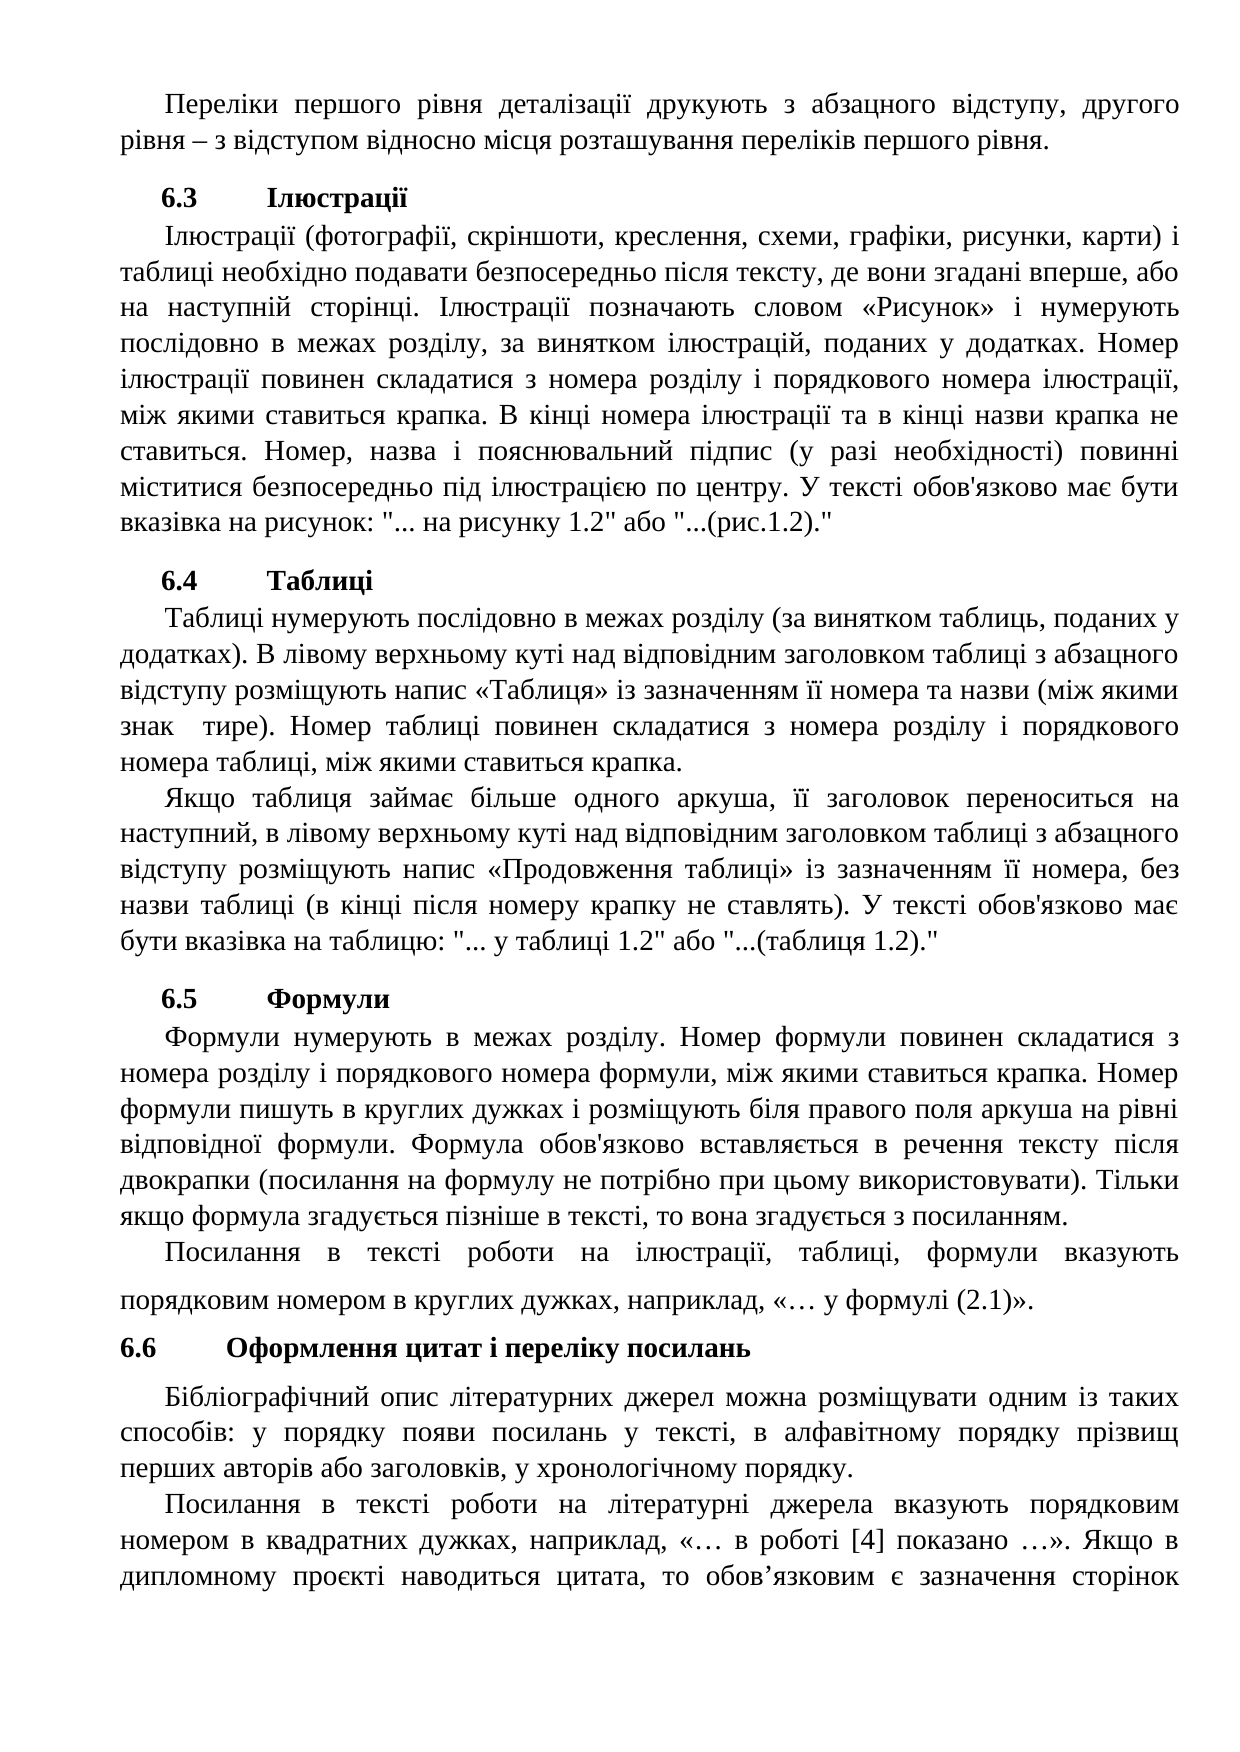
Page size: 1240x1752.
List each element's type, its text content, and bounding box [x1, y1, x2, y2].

subtitle Ілюстрації [161, 180, 1183, 214]
subtitle Формули [161, 982, 1183, 1015]
text Якщо таблиця займає більше одного аркуша, її заголовок переноситься на наступний, в лівому верхньому куті над відповідним заголовком таблиці з абзацного відступу розміщують напис «Продовження таблиці» із зазначенням її номера, без назви таблиці (в кінці після номеру крапку не ставлять). У тексті обов'язково має бути вказівка на таблицю: "... у таблиці 1.2" або "...(таблиця 1.2)." [120, 780, 1180, 957]
text Ілюстрації (фотографії, скріншоти, креслення, схеми, графіки, рисунки, карти) і таблиці необхідно подавати безпосередньо після тексту, де вони згадані вперше, або на наступній сторінці. Ілюстрації позначають словом «Рисунок» і нумерують послідовно в межах розділу, за винятком ілюстрацій, поданих у додатках. Номер ілюстрації повинен складатися з номера розділу і порядкового номера ілюстрації, між якими ставиться крапка. В кінці номера ілюстрації та в кінці назви крапка не ставиться. Номер, назва і пояснювальний підпис (у разі необхідності) повинні міститися безпосередньо під ілюстрацією по центру. У тексті обов'язково має бути вказівка на рисунок: "... на рисунку 1.2" або "...(рис.1.2)." [120, 218, 1180, 538]
text Таблиці нумерують послідовно в межах розділу (за винятком таблиць, поданих у додатках). В лівому верхньому куті над відповідним заголовком таблиці з абзацного відступу розміщують напис «Таблиця» із зазначенням її номера та назви (між якими знак тире). Номер таблиці повинен складатися з номера розділу і порядкового номера таблиці, між якими ставиться крапка. [120, 601, 1180, 777]
text Формули нумерують в межах розділу. Номер формули повинен складатися з номера розділу і порядкового номера формули, між якими ставиться крапка. Номер формули пишуть в круглих дужках і розміщують біля правого поля аркуша на рівні відповідної формули. Формула обов'язково вставляється в речення тексту після двокрапки (посилання на формулу не потрібно при цьому використовувати). Тільки якщо формула згадується пізніше в тексті, то вона згадується з посиланням. [120, 1019, 1180, 1232]
subtitle Оформлення цитат і переліку посилань [120, 1331, 1180, 1364]
text Посилання в тексті роботи на літературні джерела вказують порядковим номером в квадратних дужках, наприклад, «… в роботі [4] показано …». Якщо в дипломному проєкті наводиться цитата, то обов’язковим є зазначення сторінок [120, 1486, 1180, 1591]
text Переліки першого рівня деталізації друкують з абзацного відступу, другого рівня – з відступом відносно місця розташування переліків першого рівня. [120, 86, 1180, 156]
subtitle Таблиці [161, 563, 1183, 597]
text Бібліографічний опис літературних джерел можна розміщувати одним із таких способів: у порядку появи посилань у тексті, в алфавітному порядку прізвищ перших авторів або заголовків, у хронологічному порядку. [120, 1379, 1180, 1484]
text Посилання в тексті роботи на ілюстрації, таблиці, формули вказують порядковим номером в круглих дужках, наприклад, «… у формулі (2.1)». [120, 1234, 1180, 1316]
